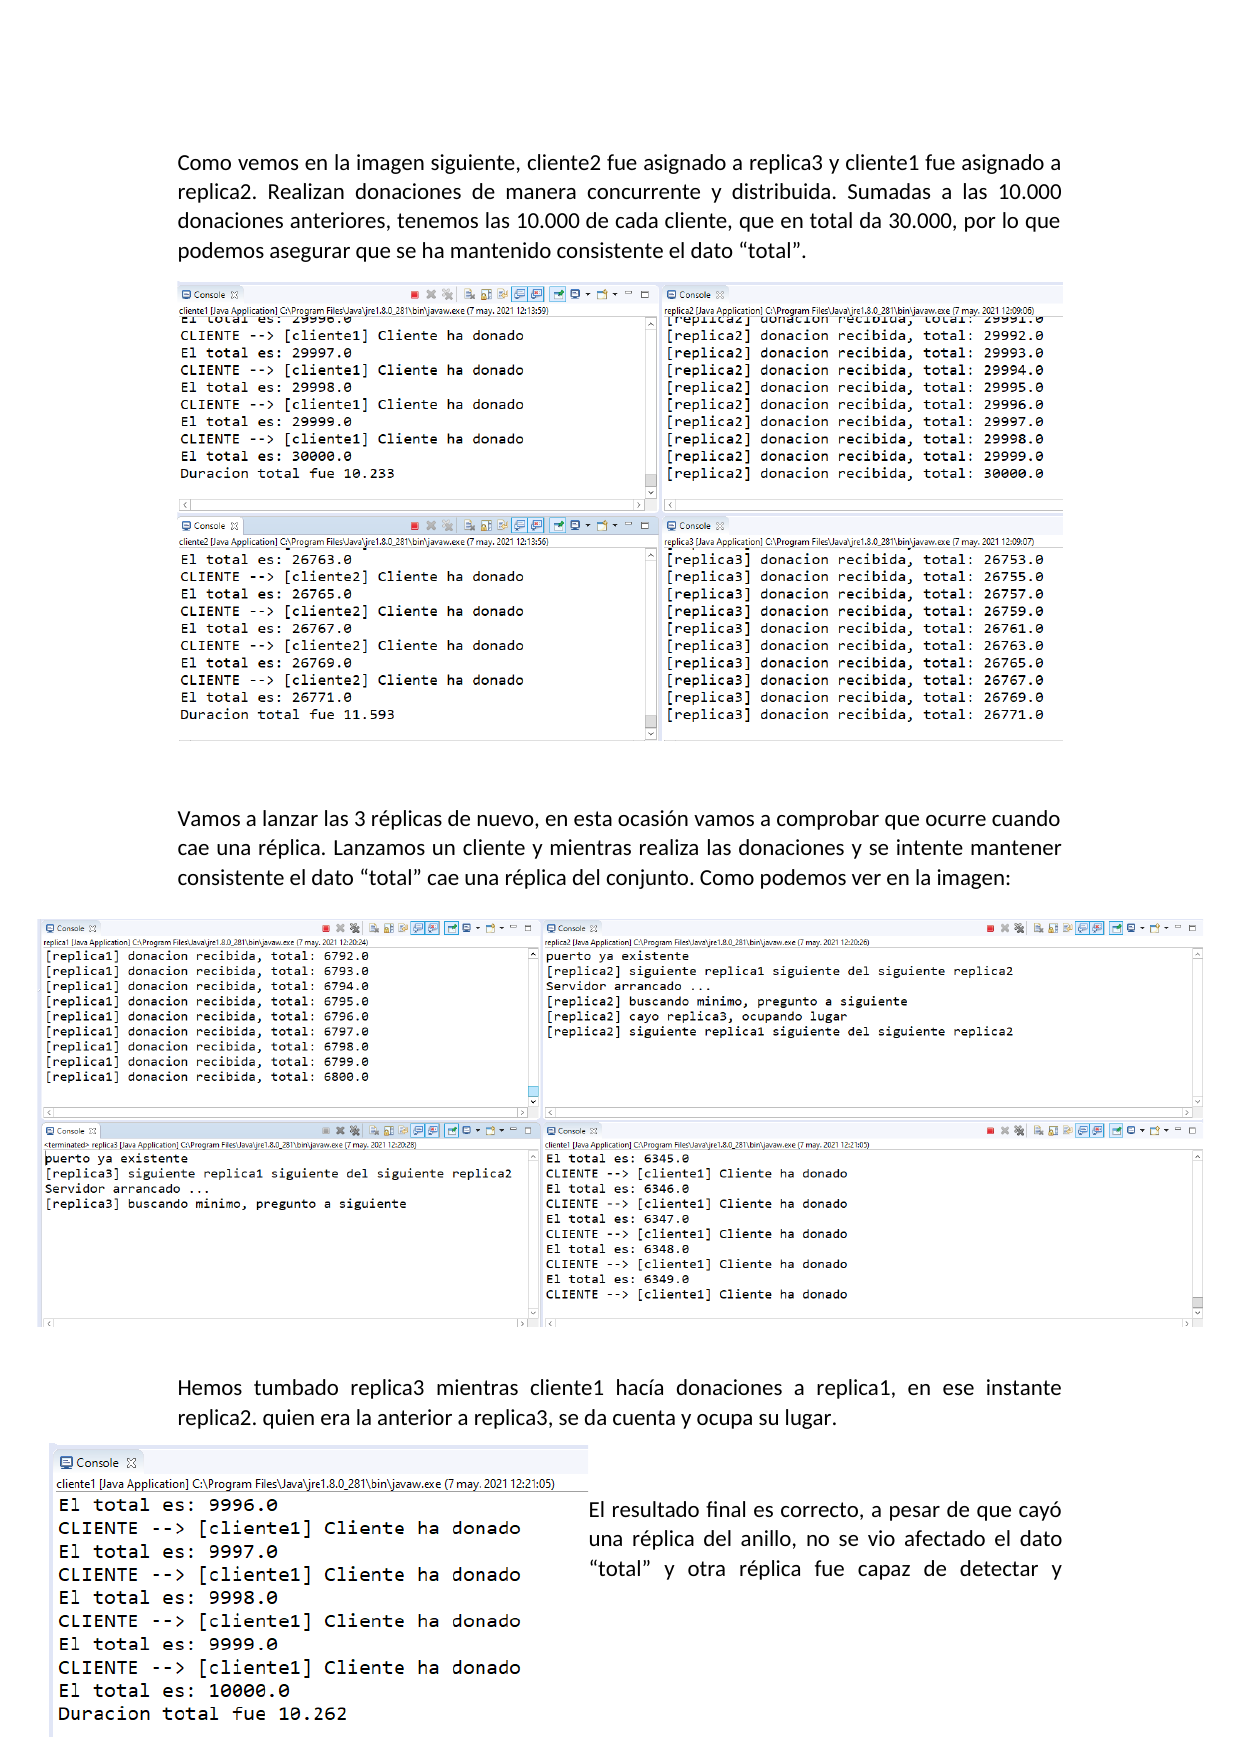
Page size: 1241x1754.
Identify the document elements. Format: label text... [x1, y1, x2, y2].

text Hemos tumbado replica3 mientras cliente1 hacía donaciones a replica1, en ese instante replica2. quien era la anterior a replica3, se da cuenta y ocupa su lugar. [177, 1373, 1063, 1431]
text El resultado final es correcto, a pesar de que cayó una réplica del anillo, no se vio afectado el dato “total” y otra réplica fue capaz de detectar y [589, 1495, 1063, 1582]
text Vamos a lanzar las 3 réplicas de nuevo, en esta ocasión vamos a comprobar que ocurre cuando cae una réplica. Lanzamos un cliente y mientras realiza las donaciones y se intente mantener consistente el dato “total” cae una réplica del conjunto. Como podemos ver en la imagen: [177, 804, 1063, 891]
text Como vemos en la imagen siguiente, cliente2 fue asignado a replica3 y cliente1 fue asignado a replica2. Realizan donaciones de manera concurrente y distribuida. Sumadas a las 10.000 donaciones anteriores, tenemos las 10.000 de cada cliente, que en total da 30.000, por lo que podemos asegurar que se ha mantenido consistente el dato “total”. [177, 148, 1063, 264]
